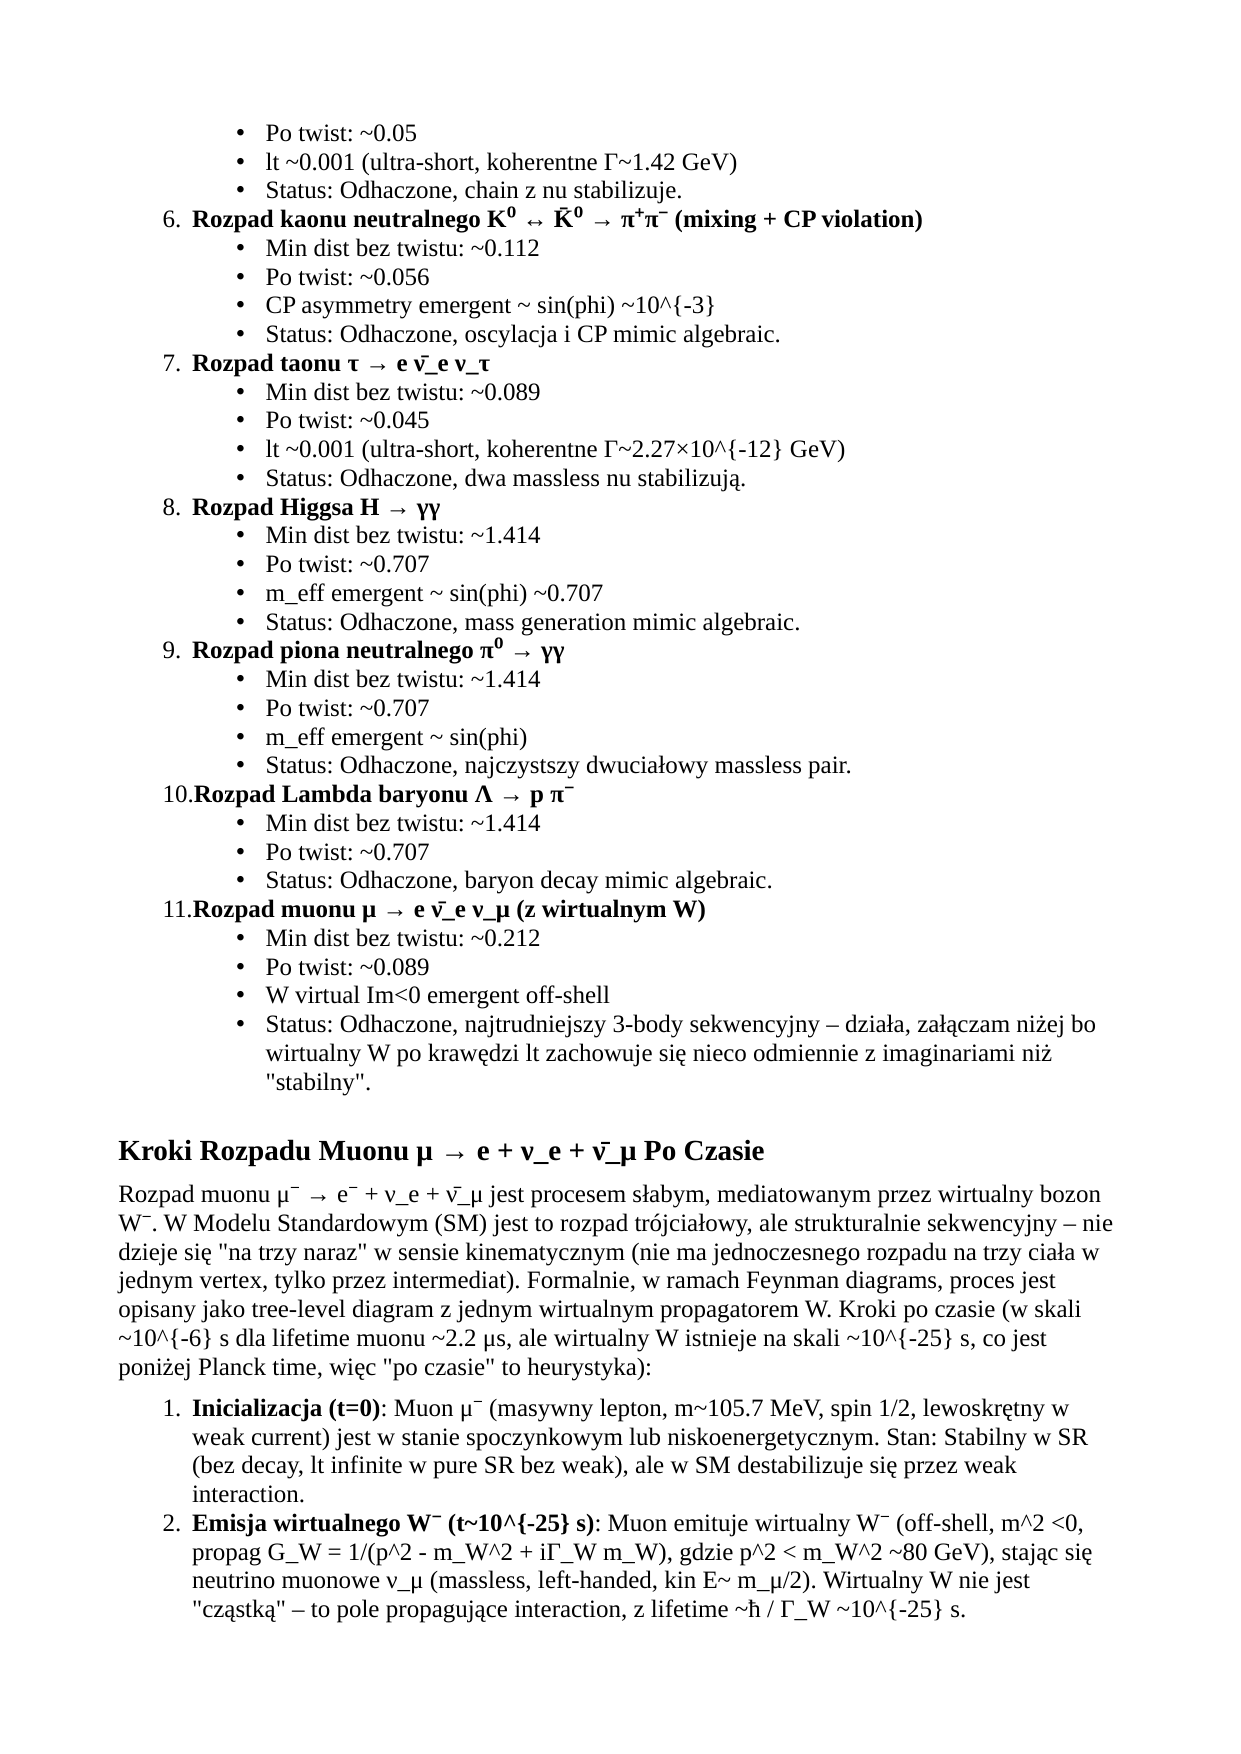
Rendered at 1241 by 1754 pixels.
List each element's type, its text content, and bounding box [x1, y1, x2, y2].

list CP asymmetry emergent ~ sin(phi) ~10^{-3} [236, 291, 1122, 319]
list Rozpad taonu τ → e ν̄_e ν_τ [162, 348, 1122, 377]
list Po twist: ~0.05 [236, 118, 1122, 147]
list m_eff emergent ~ sin(phi) [236, 722, 1122, 751]
list Inicializacja (t=0): Muon μ⁻ (masywny lepton, m~105.7 MeV, spin 1/2, lewoskrętny w weak current) jest w stanie spoczynkowym lub niskoenergetycznym. Stan: Stabilny w SR (bez decay, lt infinite w pure SR bez weak), ale w SM destabilizuje się przez weak interaction. [162, 1393, 1122, 1508]
list lt ~0.001 (ultra-short, koherentne Γ~1.42 GeV) [236, 147, 1122, 176]
list Rozpad muonu μ → e ν̄_e ν_μ (z wirtualnym W) [162, 894, 1122, 923]
list Min dist bez twistu: ~0.112 [236, 233, 1122, 262]
list Status: Odhaczone, dwa massless nu stabilizują. [236, 463, 1122, 492]
list Status: Odhaczone, baryon decay mimic algebraic. [236, 866, 1122, 894]
list Emisja wirtualnego W⁻ (t~10^{-25} s): Muon emituje wirtualny W⁻ (off-shell, m^2 <0, propag G_W = 1/(p^2 - m_W^2 + iΓ_W m_W), gdzie p^2 < m_W^2 ~80 GeV), stając się neutrino muonowe ν_μ (massless, left-handed, kin E~ m_μ/2). Wirtualny W nie jest "cząstką" – to pole propagujące interaction, z lifetime ~ħ / Γ_W ~10^{-25} s. [162, 1508, 1122, 1623]
list Rozpad kaonu neutralnego K⁰ ↔ K̄⁰ → π⁺π⁻ (mixing + CP violation) [162, 204, 1122, 233]
list Rozpad Higgsa H → γγ [162, 492, 1122, 521]
list Rozpad piona neutralnego π⁰ → γγ [162, 636, 1122, 664]
list Status: Odhaczone, najczystszy dwuciałowy massless pair. [236, 751, 1122, 779]
subtitle Kroki Rozpadu Muonu μ → e + ν_e + ν̄_μ Po Czasie [118, 1133, 1122, 1167]
list Min dist bez twistu: ~0.089 [236, 377, 1122, 406]
list m_eff emergent ~ sin(phi) ~0.707 [236, 578, 1122, 607]
list Po twist: ~0.707 [236, 837, 1122, 866]
list Status: Odhaczone, chain z nu stabilizuje. [236, 176, 1122, 204]
list Po twist: ~0.089 [236, 952, 1122, 981]
list Status: Odhaczone, najtrudniejszy 3-body sekwencyjny – działa, załączam niżej bo wirtualny W po krawędzi lt zachowuje się nieco odmiennie z imaginariami niż "stabilny". [236, 1009, 1122, 1096]
list Min dist bez twistu: ~1.414 [236, 808, 1122, 837]
list Status: Odhaczone, oscylacja i CP mimic algebraic. [236, 319, 1122, 348]
list Po twist: ~0.056 [236, 262, 1122, 291]
list Po twist: ~0.707 [236, 693, 1122, 722]
list Min dist bez twistu: ~1.414 [236, 664, 1122, 693]
list Status: Odhaczone, mass generation mimic algebraic. [236, 607, 1122, 636]
list Po twist: ~0.707 [236, 549, 1122, 578]
list lt ~0.001 (ultra-short, koherentne Γ~2.27×10^{-12} GeV) [236, 434, 1122, 463]
list Min dist bez twistu: ~0.212 [236, 923, 1122, 952]
list W virtual Im<0 emergent off-shell [236, 981, 1122, 1009]
list Po twist: ~0.045 [236, 406, 1122, 434]
text Rozpad muonu μ⁻ → e⁻ + ν_e + ν̄_μ jest procesem słabym, mediatowanym przez wirtualny bozon W⁻. W Modelu Standardowym (SM) jest to rozpad trójciałowy, ale strukturalnie sekwencyjny – nie dzieje się "na trzy naraz" w sensie kinematycznym (nie ma jednoczesnego rozpadu na trzy ciała w jednym vertex, tylko przez intermediat). Formalnie, w ramach Feynman diagrams, proces jest opisany jako tree-level diagram z jednym wirtualnym propagatorem W. Kroki po czasie (w skali ~10^{-6} s dla lifetime muonu ~2.2 μs, ale wirtualny W istnieje na skali ~10^{-25} s, co jest poniżej Planck time, więc "po czasie" to heurystyka): [118, 1179, 1122, 1380]
list Min dist bez twistu: ~1.414 [236, 521, 1122, 549]
list Rozpad Lambda baryonu Λ → p π⁻ [162, 779, 1122, 808]
